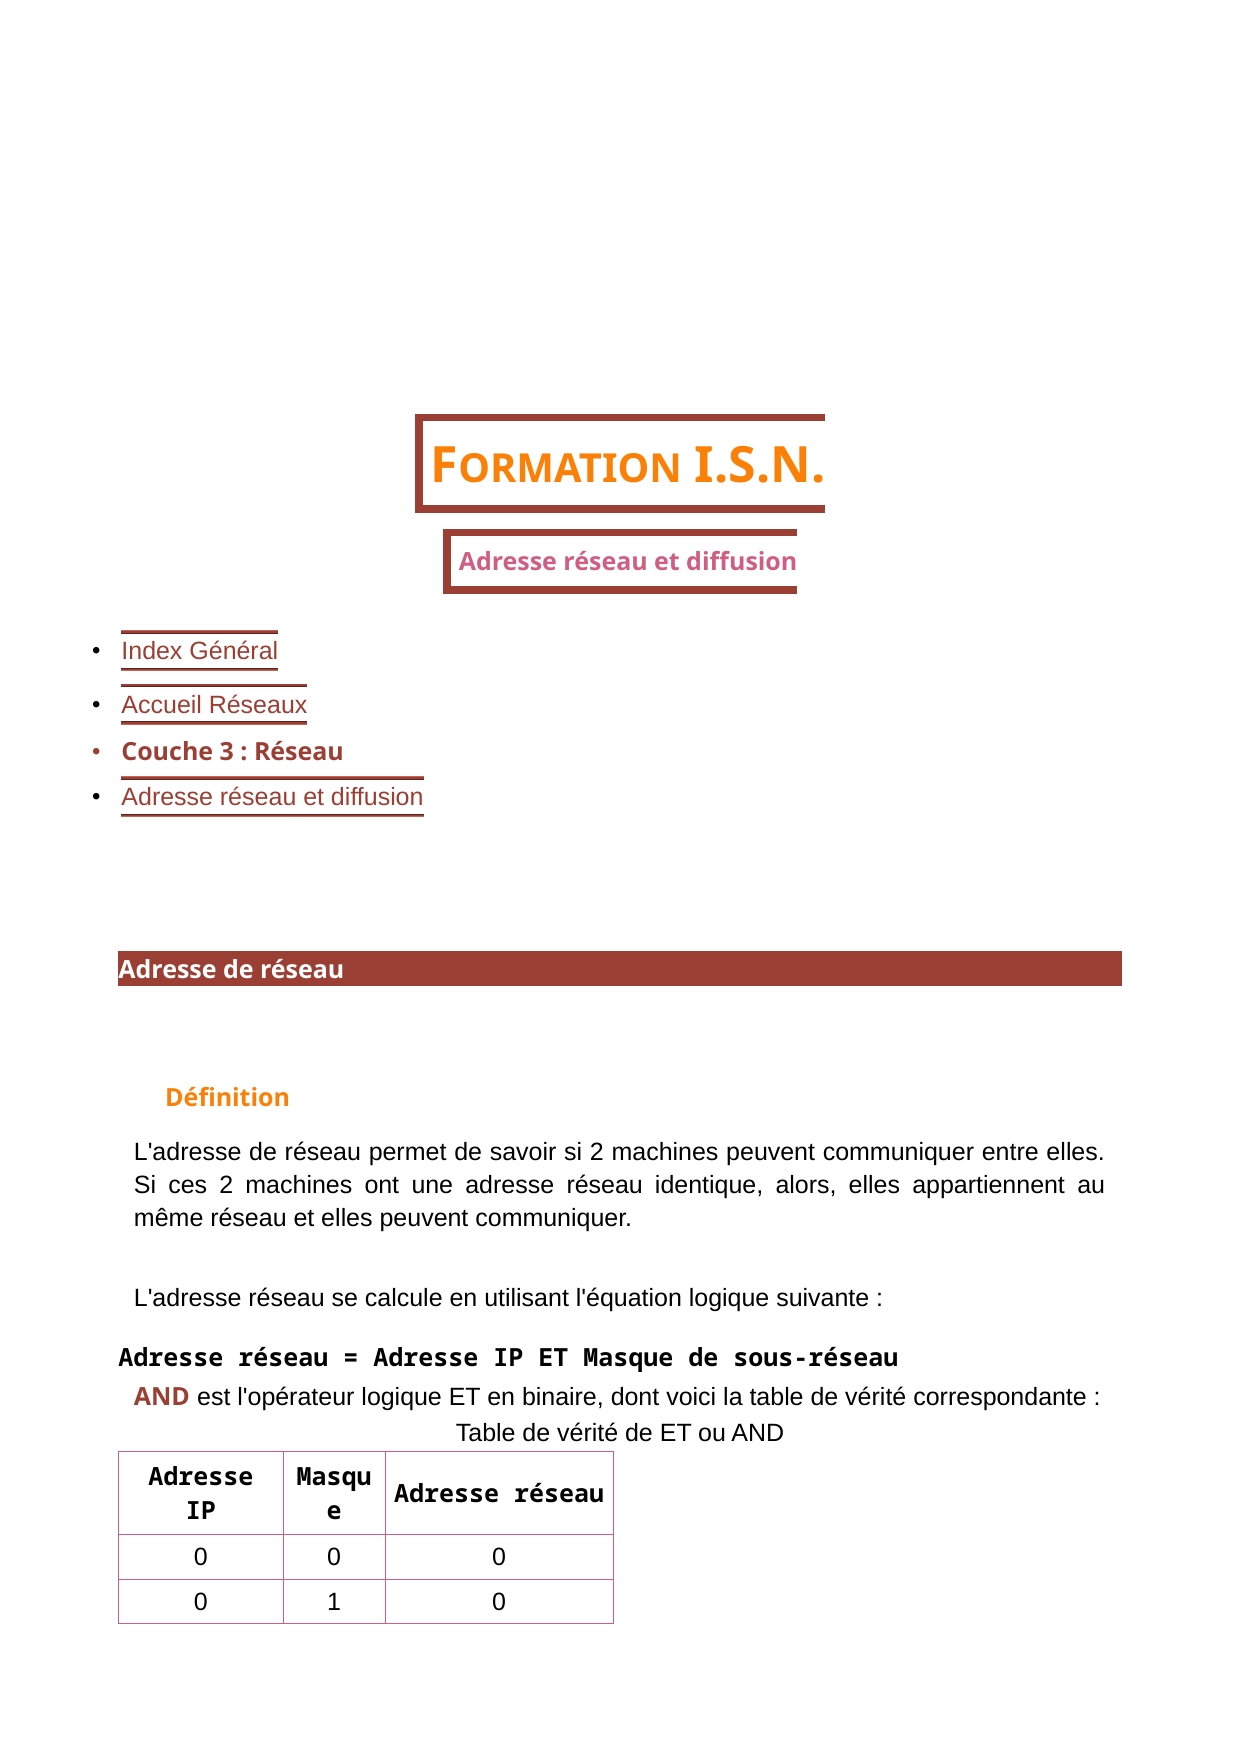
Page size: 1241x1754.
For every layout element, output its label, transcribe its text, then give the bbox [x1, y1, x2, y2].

table_header Adresse réseau [386, 1452, 613, 1534]
text Adresse réseau = Adresse IP ET Masque de sous-réseau [118, 1339, 1122, 1373]
subtitle Formation I.S.N. [118, 413, 1122, 513]
subtitle Adresse de réseau [118, 951, 1122, 986]
table_cell 0 [386, 1580, 613, 1623]
table_cell 1 [284, 1580, 385, 1623]
list Couche 3 : Réseau [121, 734, 1119, 768]
table_cell 0 [284, 1535, 385, 1579]
table_cell 0 [119, 1580, 283, 1623]
text L'adresse réseau se calcule en utilisant l'équation logique suivante : [134, 1283, 1106, 1311]
table_cell 0 [386, 1535, 613, 1579]
table_cell 0 [119, 1535, 283, 1579]
text L'adresse de réseau permet de savoir si 2 machines peuvent communiquer entre elles. Si ces 2 machines ont une adresse réseau identique, alors, elles appartiennent au même réseau et elles peuvent communiquer. [134, 1137, 1106, 1232]
list Adresse réseau et diffusion [121, 776, 1119, 817]
list Accueil Réseaux [121, 683, 1119, 724]
subtitle Définition [165, 1079, 1106, 1113]
text Table de vérité de ET ou AND [118, 1417, 1122, 1446]
text AND est l'opérateur logique ET en binaire, dont voici la table de vérité correspondante : [134, 1378, 1106, 1412]
text Adresse réseau et diffusion [134, 528, 1106, 594]
list Index Général [121, 630, 1119, 671]
table_header Masque [284, 1452, 385, 1534]
table_header Adresse IP [119, 1452, 283, 1534]
